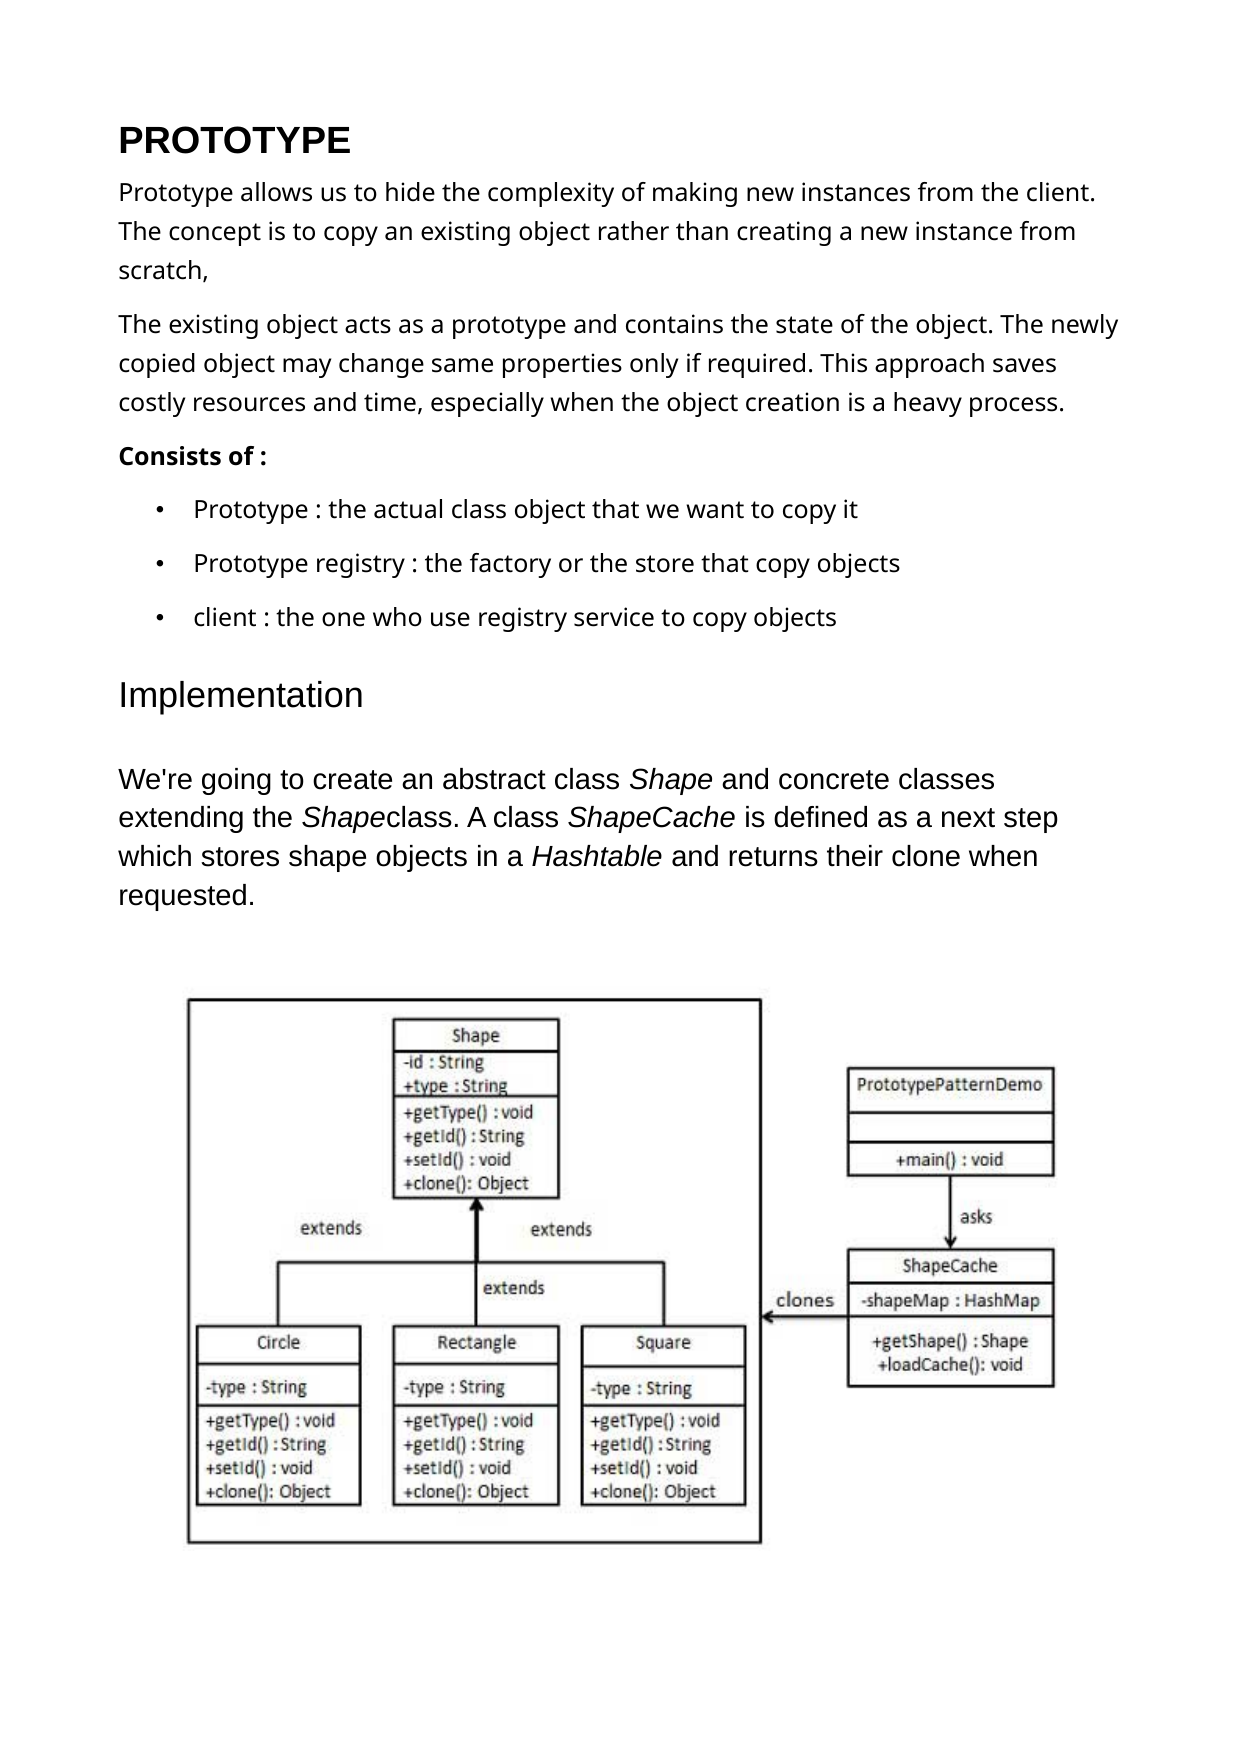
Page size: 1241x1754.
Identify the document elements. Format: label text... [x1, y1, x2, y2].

text Consists of : [118, 438, 1122, 472]
subtitle PROTOTYPE [118, 118, 1122, 162]
text Prototype allows us to hide the complexity of making new instances from the client. The concept is to copy an existing object rather than creating a new instance from scratch, [118, 174, 1122, 287]
text The existing object acts as a prototype and contains the state of the object. The newly copied object may change same properties only if required. This approach saves costly resources and time, especially when the object creation is a heavy process. [118, 306, 1122, 419]
picture [182, 976, 1058, 1551]
list client : the one who use registry service to copy objects [156, 600, 1122, 634]
list Prototype : the actual class object that we want to copy it [156, 492, 1122, 526]
text We're going to create an abstract class Shape and concrete classes extending the Shapeclass. A class ShapeCache is defined as a next step which stores shape objects in a Hashtable and returns their clone when requested. [118, 728, 1122, 911]
list Prototype registry : the factory or the store that copy objects [156, 546, 1122, 580]
subtitle Implementation [118, 674, 1122, 716]
